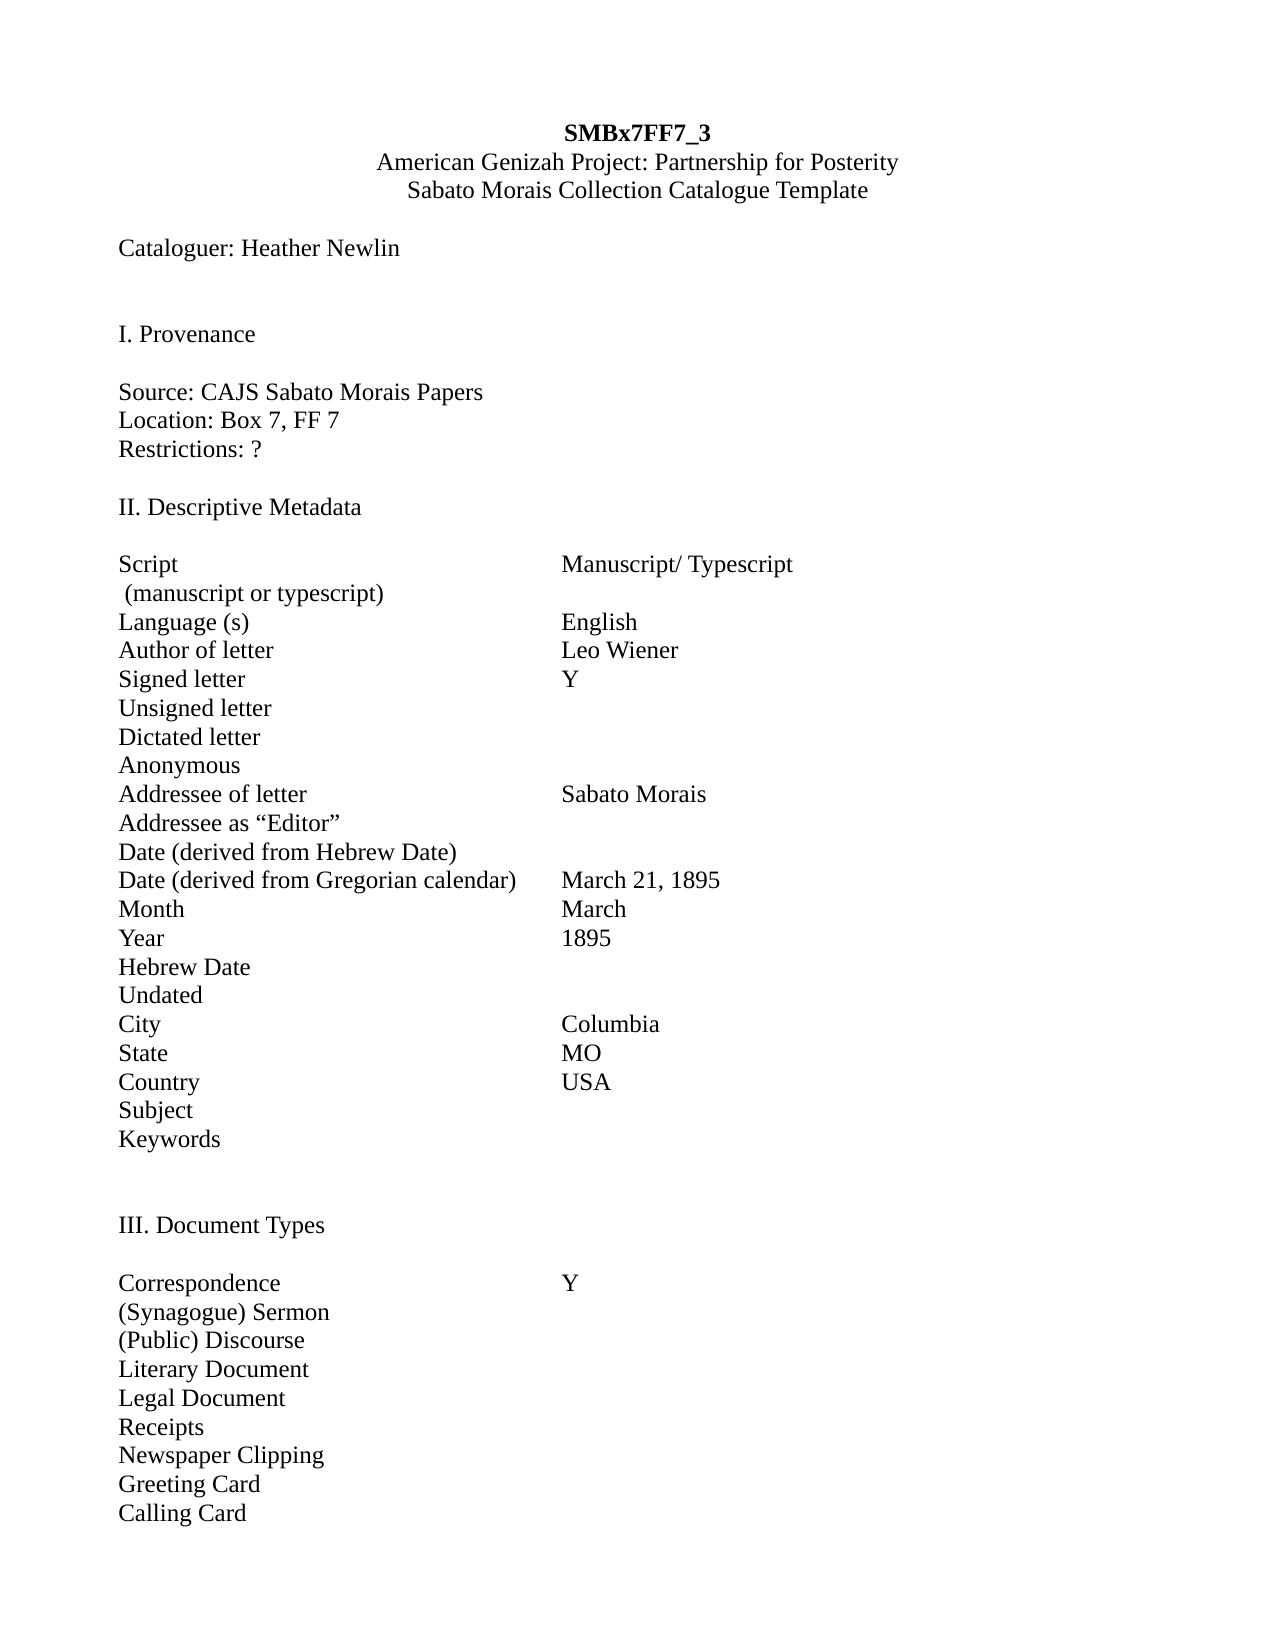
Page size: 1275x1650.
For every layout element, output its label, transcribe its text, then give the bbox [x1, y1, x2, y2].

text Correspondence Y [118, 1268, 1157, 1297]
text (Synagogue) Sermon [118, 1297, 1157, 1326]
text Script Manuscript/ Typescript [118, 549, 1157, 578]
text Location: Box 7, FF 7 [118, 406, 1157, 434]
text SMBx7FF7_3 [118, 118, 1157, 147]
text Addressee as “Editor” [118, 808, 1157, 837]
text Signed letter Y [118, 664, 1157, 693]
text Source: CAJS Sabato Morais Papers [118, 377, 1157, 406]
text (manuscript or typescript) [118, 578, 1157, 607]
text Receipts [118, 1412, 1157, 1441]
text Hebrew Date [118, 952, 1157, 981]
text I. Provenance [118, 319, 1157, 348]
text Language (s) English [118, 607, 1157, 636]
text Anonymous [118, 751, 1157, 779]
text Greeting Card [118, 1469, 1157, 1498]
text Keywords [118, 1124, 1157, 1153]
text Literary Document [118, 1354, 1157, 1383]
text Restrictions: ? [118, 434, 1157, 463]
text Year 1895 [118, 923, 1157, 952]
text Cataloguer: Heather Newlin [118, 233, 1157, 262]
text Calling Card [118, 1498, 1157, 1527]
text Country USA [118, 1067, 1157, 1096]
text City Columbia [118, 1009, 1157, 1038]
text State MO [118, 1038, 1157, 1067]
text Unsigned letter [118, 693, 1157, 722]
text Addressee of letter Sabato Morais [118, 779, 1157, 808]
text American Genizah Project: Partnership for Posterity [118, 147, 1157, 176]
text Subject [118, 1096, 1157, 1124]
text Newspaper Clipping [118, 1441, 1157, 1469]
text III. Document Types [118, 1211, 1157, 1239]
text Date (derived from Hebrew Date) [118, 837, 1157, 866]
text Month March [118, 894, 1157, 923]
text Legal Document [118, 1383, 1157, 1412]
text II. Descriptive Metadata [118, 492, 1157, 521]
text Date (derived from Gregorian calendar) March 21, 1895 [118, 866, 1157, 894]
text Sabato Morais Collection Catalogue Template [118, 176, 1157, 204]
text (Public) Discourse [118, 1326, 1157, 1354]
text Author of letter Leo Wiener [118, 636, 1157, 664]
text Dictated letter [118, 722, 1157, 751]
text Undated [118, 981, 1157, 1009]
